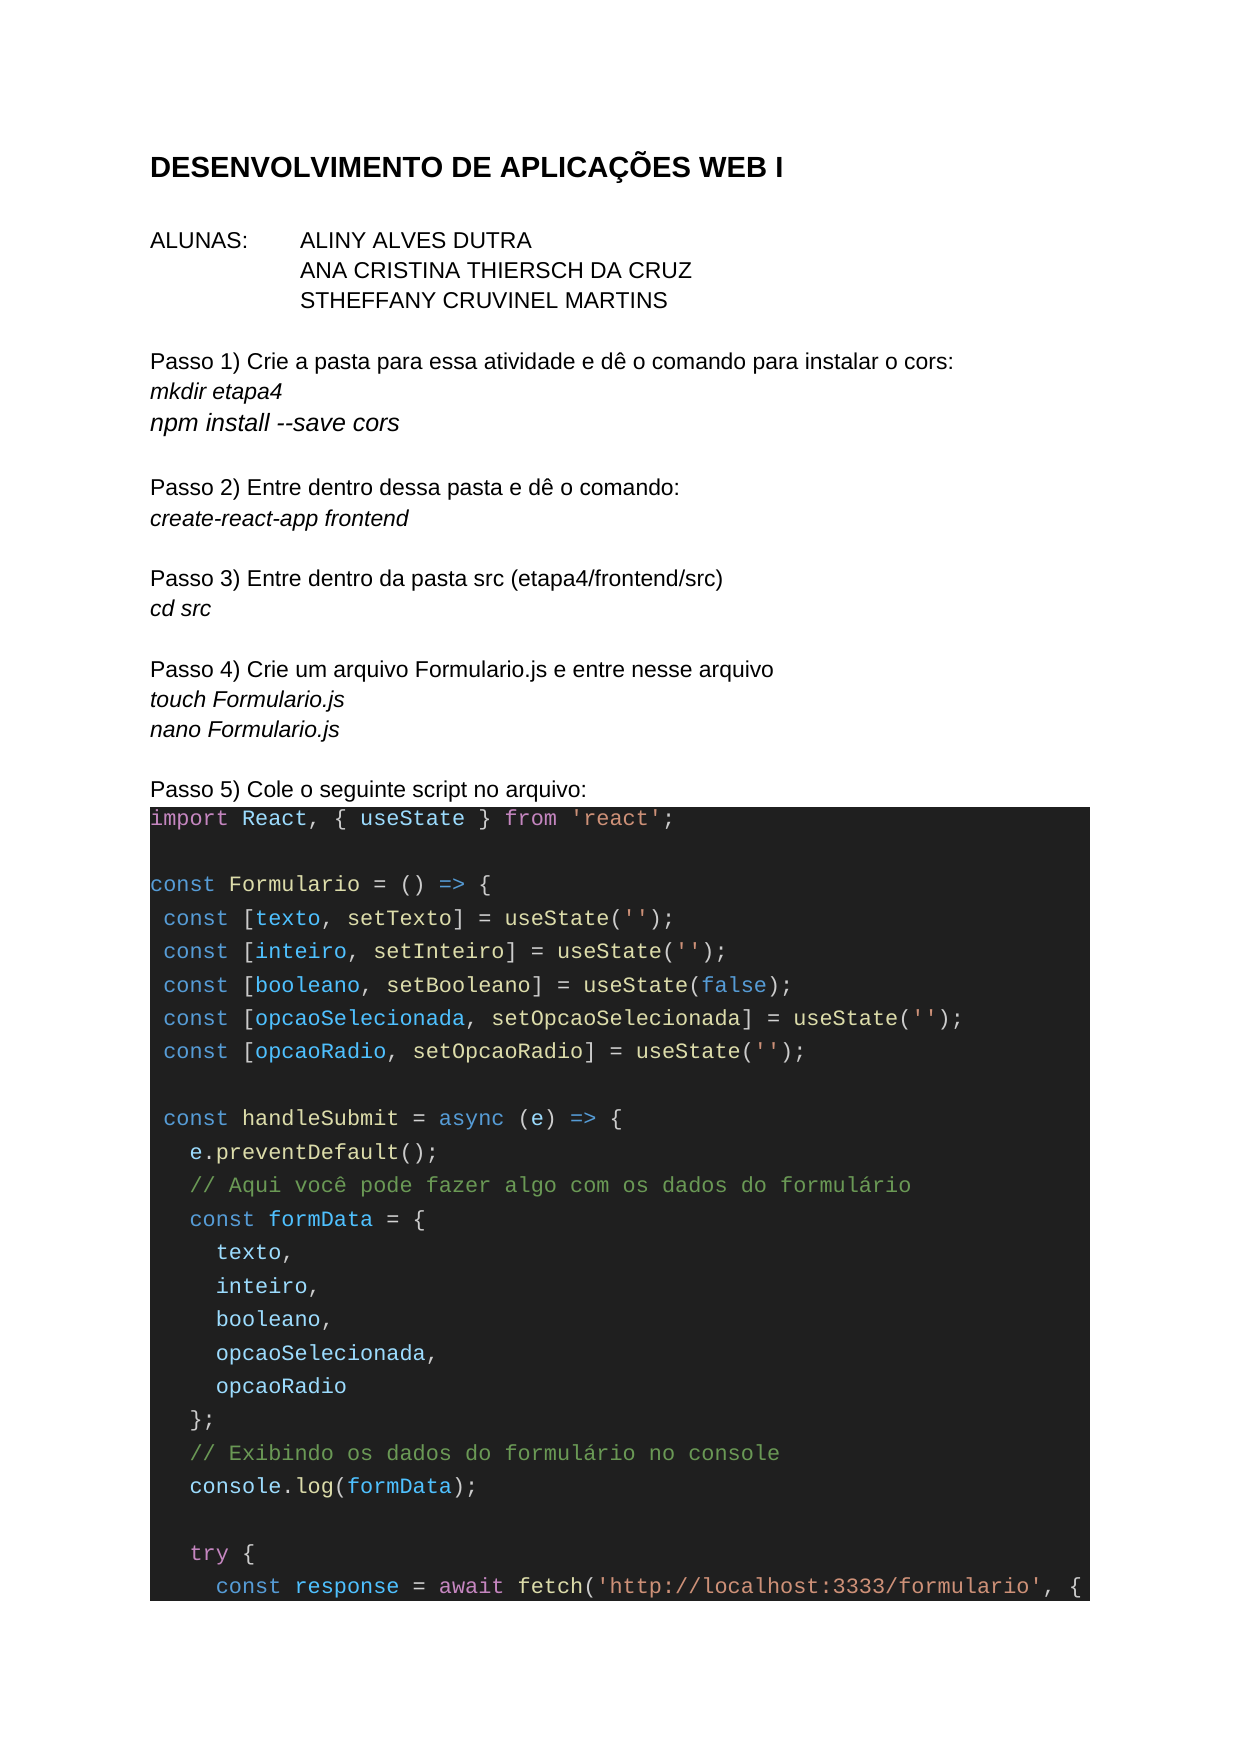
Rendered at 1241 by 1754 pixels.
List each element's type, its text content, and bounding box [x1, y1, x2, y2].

text const formData = { [150, 1208, 1090, 1233]
text }; [150, 1408, 1090, 1433]
text opcaoSelecionada, [150, 1342, 1090, 1366]
text const [booleano, setBooleano] = useState(false); [150, 974, 1090, 999]
text texto, [150, 1241, 1090, 1266]
text inteiro, [150, 1275, 1090, 1299]
text create-react-app frontend [150, 504, 1090, 531]
text mkdir etapa4 [150, 378, 1090, 404]
text // Exibindo os dados do formulário no console [150, 1442, 1090, 1467]
text const [inteiro, setInteiro] = useState(''); [150, 940, 1090, 965]
text Passo 4) Crie um arquivo Formulario.js e entre nesse arquivo [150, 656, 1090, 682]
text import React, { useState } from 'react'; [150, 807, 1090, 831]
text Passo 5) Cole o seguinte script no arquivo: [150, 776, 1090, 803]
text nano Formulario.js [150, 716, 1090, 742]
text Passo 1) Crie a pasta para essa atividade e dê o comando para instalar o cors: [150, 348, 1090, 374]
text STHEFFANY CRUVINEL MARTINS [225, 287, 1090, 314]
text Passo 2) Entre dentro dessa pasta e dê o comando: [150, 474, 1090, 501]
text ALUNAS: ALINY ALVES DUTRA [150, 227, 1090, 253]
text ANA CRISTINA THIERSCH DA CRUZ [150, 257, 1090, 284]
text touch Formulario.js [150, 686, 1090, 712]
text cd src [150, 595, 1090, 622]
text const [opcaoRadio, setOpcaoRadio] = useState(''); [150, 1041, 1090, 1066]
text const [texto, setTexto] = useState(''); [150, 907, 1090, 932]
text const [opcaoSelecionada, setOpcaoSelecionada] = useState(''); [150, 1007, 1090, 1032]
text Passo 3) Entre dentro da pasta src (etapa4/frontend/src) [150, 565, 1090, 591]
text // Aqui você pode fazer algo com os dados do formulário [150, 1174, 1090, 1199]
text const response = await fetch('http://localhost:3333/formulario', { [150, 1576, 1090, 1601]
text booleano, [150, 1308, 1090, 1333]
text try { [150, 1542, 1090, 1567]
text opcaoRadio [150, 1375, 1090, 1400]
text npm install --save cors [150, 408, 1090, 437]
text e.preventDefault(); [150, 1141, 1090, 1166]
text const handleSubmit = async (e) => { [150, 1108, 1090, 1132]
text const Formulario = () => { [150, 873, 1090, 898]
text DESENVOLVIMENTO DE APLICAÇÕES WEB I [150, 150, 1090, 183]
text console.log(formData); [150, 1475, 1090, 1500]
